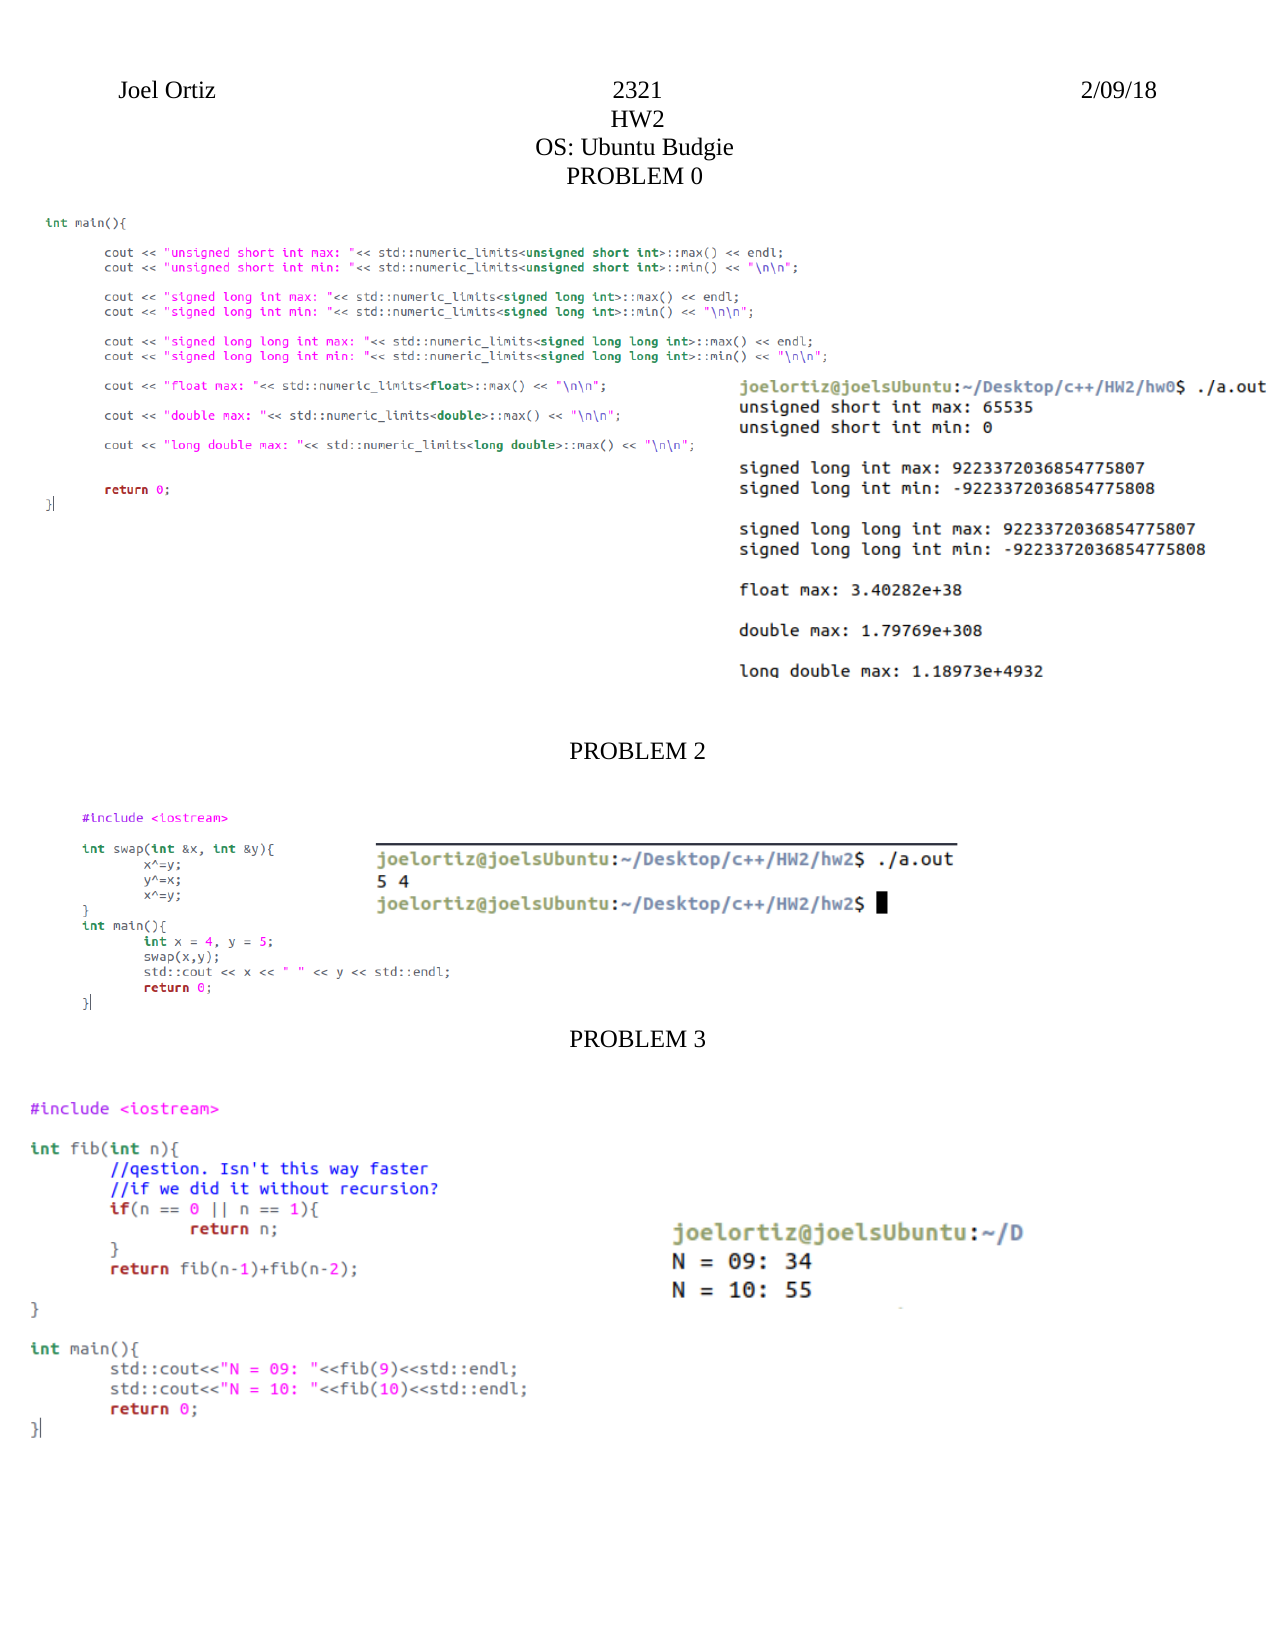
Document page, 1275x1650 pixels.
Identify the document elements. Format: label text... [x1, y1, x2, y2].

text PROBLEM 0 [118, 161, 1157, 190]
text PROBLEM 3 [118, 1024, 1157, 1052]
text PROBLEM 2 [118, 736, 1157, 765]
text OS: Ubuntu Budgie [118, 132, 1157, 161]
